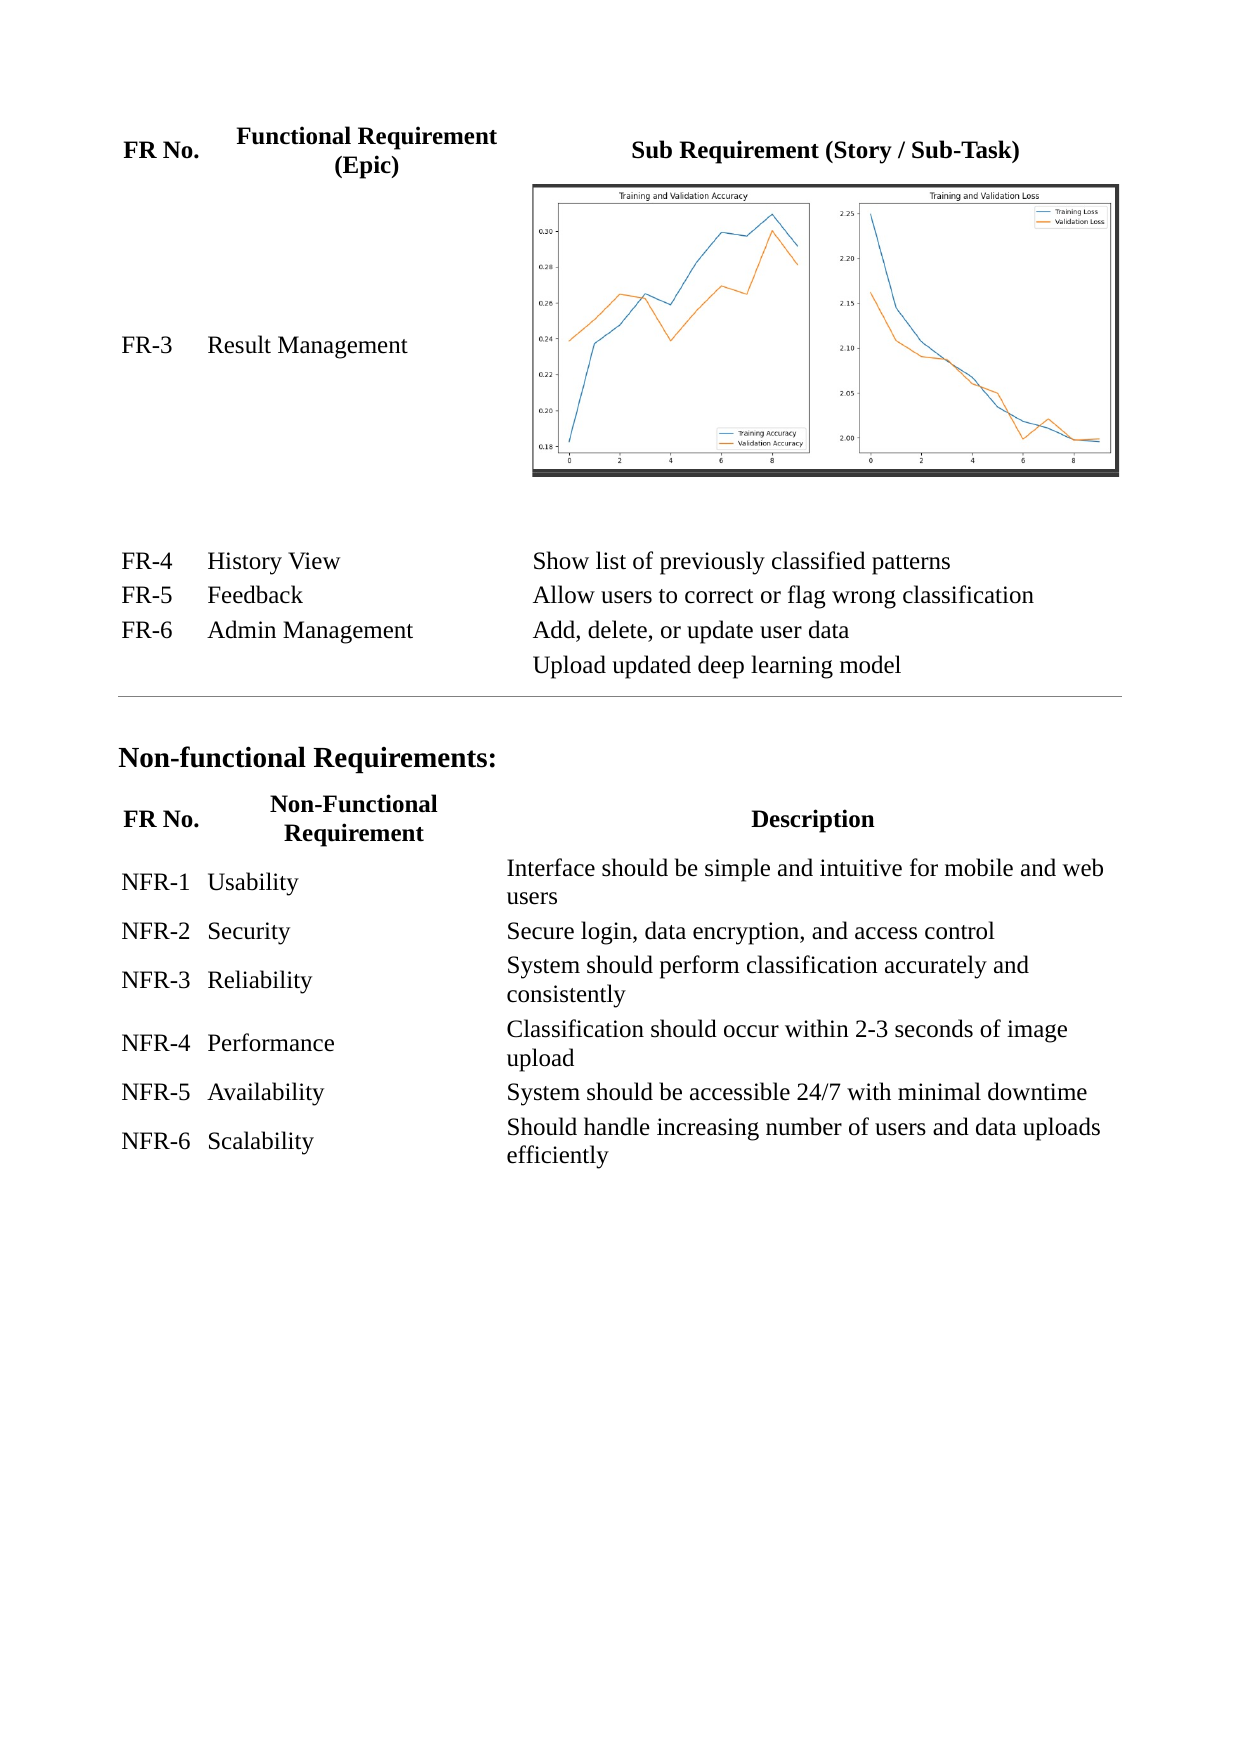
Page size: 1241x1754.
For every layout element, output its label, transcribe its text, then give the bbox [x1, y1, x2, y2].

table_cell NFR-4 [118, 1011, 204, 1074]
table_header FR No. [118, 786, 204, 850]
table_cell Should handle increasing number of users and data uploads efficiently [504, 1109, 1122, 1172]
table_cell Usability [204, 850, 503, 913]
table_header Description [504, 786, 1122, 850]
table_header Sub Requirement (Story / Sub-Task) [529, 118, 1122, 181]
table_cell [529, 181, 1122, 508]
table_cell FR-3 [118, 181, 204, 508]
table_cell Result Management [204, 181, 529, 508]
table_cell [529, 509, 1122, 543]
table_cell History View [204, 543, 529, 578]
table_cell NFR-6 [118, 1109, 204, 1172]
table_cell Admin Management [204, 612, 529, 647]
table_cell Performance [204, 1011, 503, 1074]
table_cell Show list of previously classified patterns [529, 543, 1122, 578]
table_cell [118, 647, 204, 681]
table_cell [204, 647, 529, 681]
table_cell Classification should occur within 2-3 seconds of image upload [504, 1011, 1122, 1074]
table_cell NFR-2 [118, 913, 204, 948]
table_cell Interface should be simple and intuitive for mobile and web users [504, 850, 1122, 913]
table_cell NFR-3 [118, 948, 204, 1011]
picture [532, 184, 1120, 477]
table_cell Scalability [204, 1109, 503, 1172]
table_cell Upload updated deep learning model [529, 647, 1122, 681]
table_cell System should be accessible 24/7 with minimal downtime [504, 1074, 1122, 1109]
subtitle Non-functional Requirements: [118, 740, 1122, 774]
table_cell FR-4 [118, 543, 204, 578]
table_cell Security [204, 913, 503, 948]
table_cell [204, 509, 529, 543]
table_header Non-Functional Requirement [204, 786, 503, 850]
table_cell [118, 509, 204, 543]
table_cell Reliability [204, 948, 503, 1011]
table_cell FR-6 [118, 612, 204, 647]
table_cell Feedback [204, 578, 529, 612]
table_cell System should perform classification accurately and consistently [504, 948, 1122, 1011]
table_header Functional Requirement (Epic) [204, 118, 529, 181]
table_cell FR-5 [118, 578, 204, 612]
table_cell Add, delete, or update user data [529, 612, 1122, 647]
table_cell Secure login, data encryption, and access control [504, 913, 1122, 948]
table_cell Allow users to correct or flag wrong classification [529, 578, 1122, 612]
table_cell Availability [204, 1074, 503, 1109]
table_cell NFR-1 [118, 850, 204, 913]
table_header FR No. [118, 118, 204, 181]
table_cell NFR-5 [118, 1074, 204, 1109]
